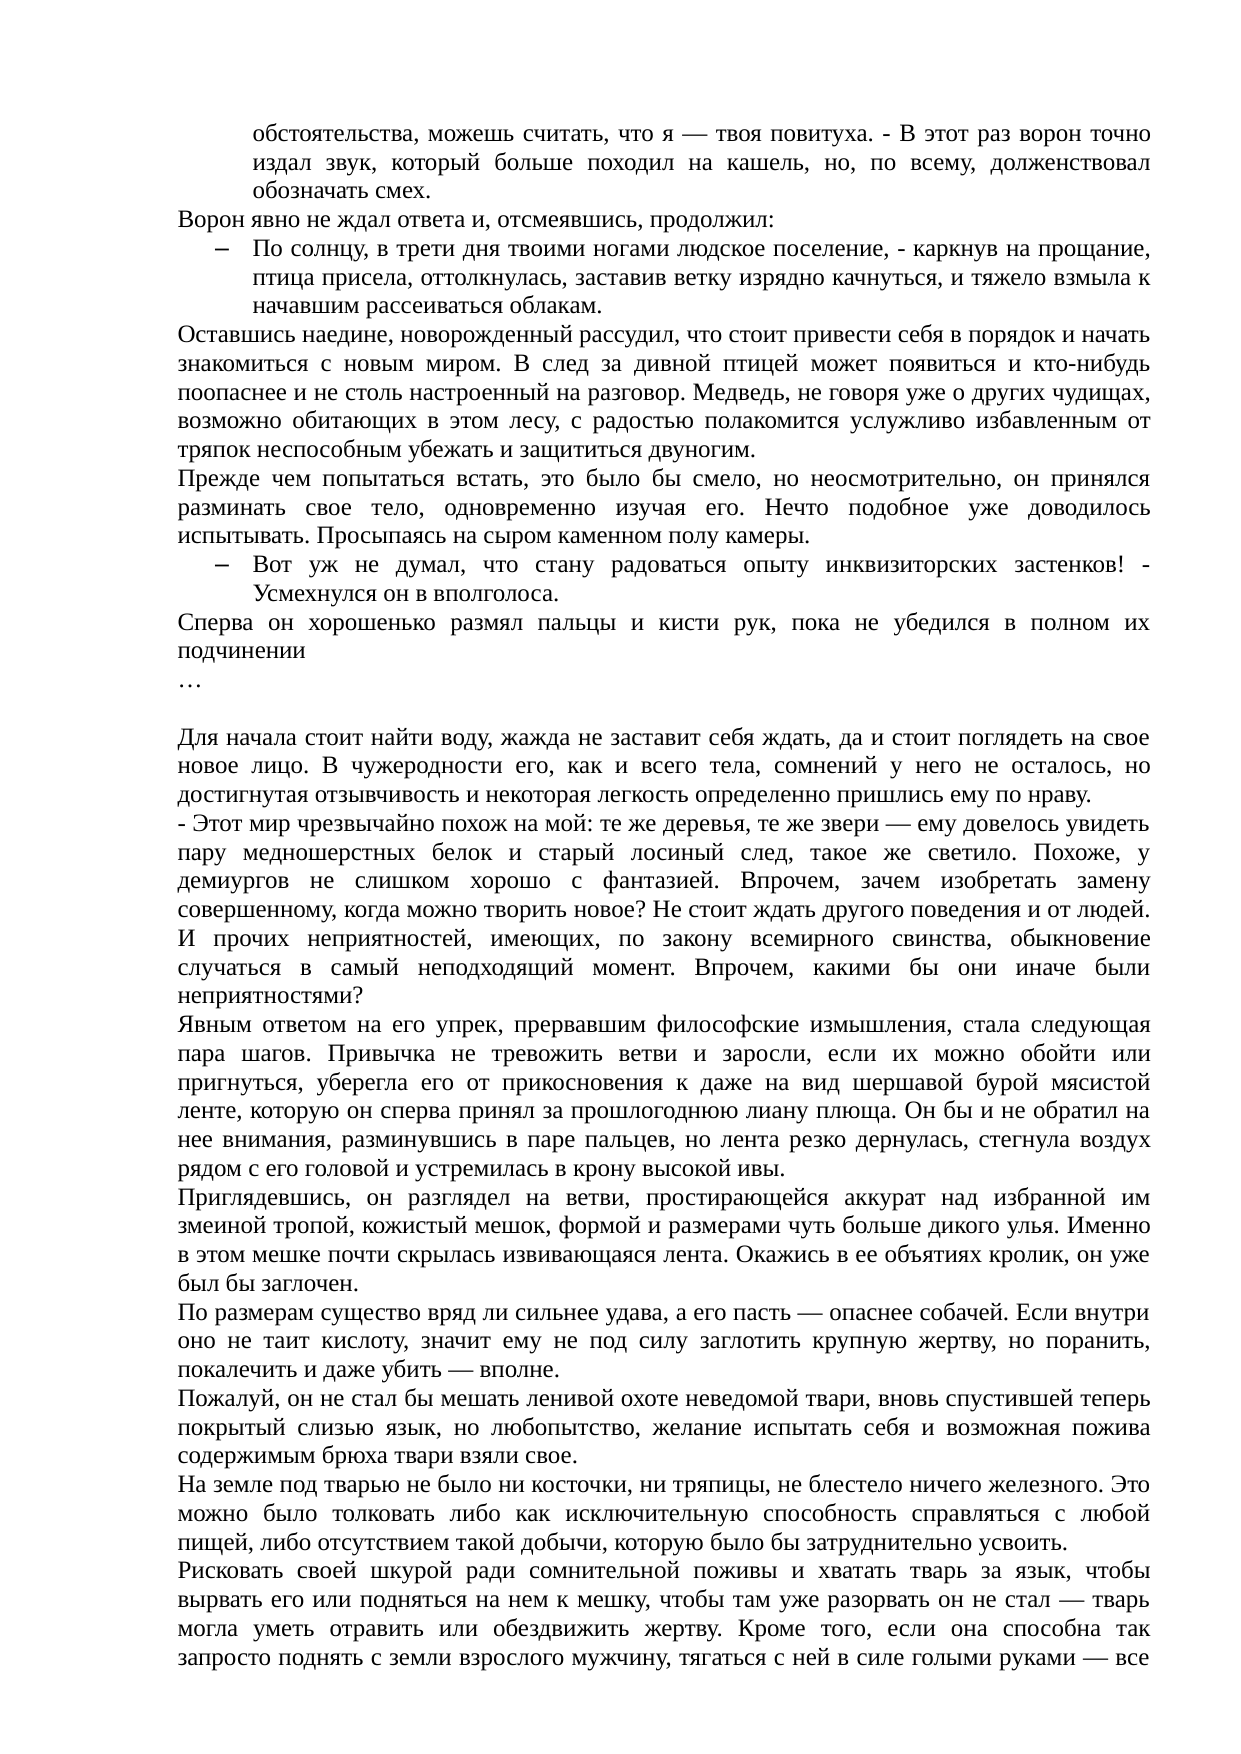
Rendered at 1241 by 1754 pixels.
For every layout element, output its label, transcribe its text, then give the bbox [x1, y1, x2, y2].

text Приглядевшись, он разглядел на ветви, простирающейся аккурат над избранной им змеиной тропой, кожистый мешок, формой и размерами чуть больше дикого улья. Именно в этом мешке почти скрылась извивающаяся лента. Окажись в ее объятиях кролик, он уже был бы заглочен. [177, 1182, 1152, 1297]
text Ворон явно не ждал ответа и, отсмеявшись, продолжил: [177, 204, 1152, 233]
text Пожалуй, он не стал бы мешать ленивой охоте неведомой твари, вновь спустившей теперь покрытый слизью язык, но любопытство, желание испытать себя и возможная пожива содержимым брюха твари взяли свое. [177, 1383, 1152, 1469]
list обстоятельства, можешь считать, что я ― твоя повитуха. - В этот раз ворон точно издал звук, который больше походил на кашель, но, по всему, долженствовал обозначать смех. [215, 118, 1152, 204]
list Вот уж не думал, что стану радоваться опыту инквизиторских застенков! - Усмехнулся он в вполголоса. [215, 549, 1152, 607]
list По солнцу, в трети дня твоими ногами людское поселение, - каркнув на прощание, птица присела, оттолкнулась, заставив ветку изрядно качнуться, и тяжело взмыла к начавшим рассеиваться облакам. [215, 233, 1152, 319]
text Оставшись наедине, новорожденный рассудил, что стоит привести себя в порядок и начать знакомиться с новым миром. В след за дивной птицей может появиться и кто-нибудь поопаснее и не столь настроенный на разговор. Медведь, не говоря уже о других чудищах, возможно обитающих в этом лесу, с радостью полакомится услужливо избавленным от тряпок неспособным убежать и защититься двуногим. [177, 319, 1152, 463]
text По размерам существо вряд ли сильнее удава, а его пасть ― опаснее собачей. Если внутри оно не таит кислоту, значит ему не под силу заглотить крупную жертву, но поранить, покалечить и даже убить ― вполне. [177, 1297, 1152, 1383]
text Явным ответом на его упрек, прервавшим философские измышления, стала следующая пара шагов. Привычка не тревожить ветви и заросли, если их можно обойти или пригнуться, уберегла его от прикосновения к даже на вид шершавой бурой мясистой ленте, которую он сперва принял за прошлогоднюю лиану плюща. Он бы и не обратил на нее внимания, разминувшись в паре пальцев, но лента резко дернулась, стегнула воздух рядом с его головой и устремилась в крону высокой ивы. [177, 1009, 1152, 1182]
text На земле под тварью не было ни косточки, ни тряпицы, не блестело ничего железного. Это можно было толковать либо как исключительную способность справляться с любой пищей, либо отсутствием такой добычи, которую было бы затруднительно усвоить. [177, 1469, 1152, 1556]
text Для начала стоит найти воду, жажда не заставит себя ждать, да и стоит поглядеть на свое новое лицо. В чужеродности его, как и всего тела, сомнений у него не осталось, но достигнутая отзывчивость и некоторая легкость определенно пришлись ему по нраву. [177, 722, 1152, 808]
text Сперва он хорошенько размял пальцы и кисти рук, пока не убедился в полном их подчинении [177, 607, 1152, 664]
text … [177, 664, 1152, 693]
text Рисковать своей шкурой ради сомнительной поживы и хватать тварь за язык, чтобы вырвать его или подняться на нем к мешку, чтобы там уже разорвать он не стал ― тварь могла уметь отравить или обездвижить жертву. Кроме того, если она способна так запросто поднять с земли взрослого мужчину, тягаться с ней в силе голыми руками ― все [177, 1556, 1152, 1671]
text Прежде чем попытаться встать, это было бы смело, но неосмотрительно, он принялся разминать свое тело, одновременно изучая его. Нечто подобное уже доводилось испытывать. Просыпаясь на сыром каменном полу камеры. [177, 463, 1152, 549]
text - Этот мир чрезвычайно похож на мой: те же деревья, те же звери ― ему довелось увидеть пару медношерстных белок и старый лосиный след, такое же светило. Похоже, у демиургов не слишком хорошо с фантазией. Впрочем, зачем изобретать замену совершенному, когда можно творить новое? Не стоит ждать другого поведения и от людей. И прочих неприятностей, имеющих, по закону всемирного свинства, обыкновение случаться в самый неподходящий момент. Впрочем, какими бы они иначе были неприятностями? [177, 808, 1152, 1009]
